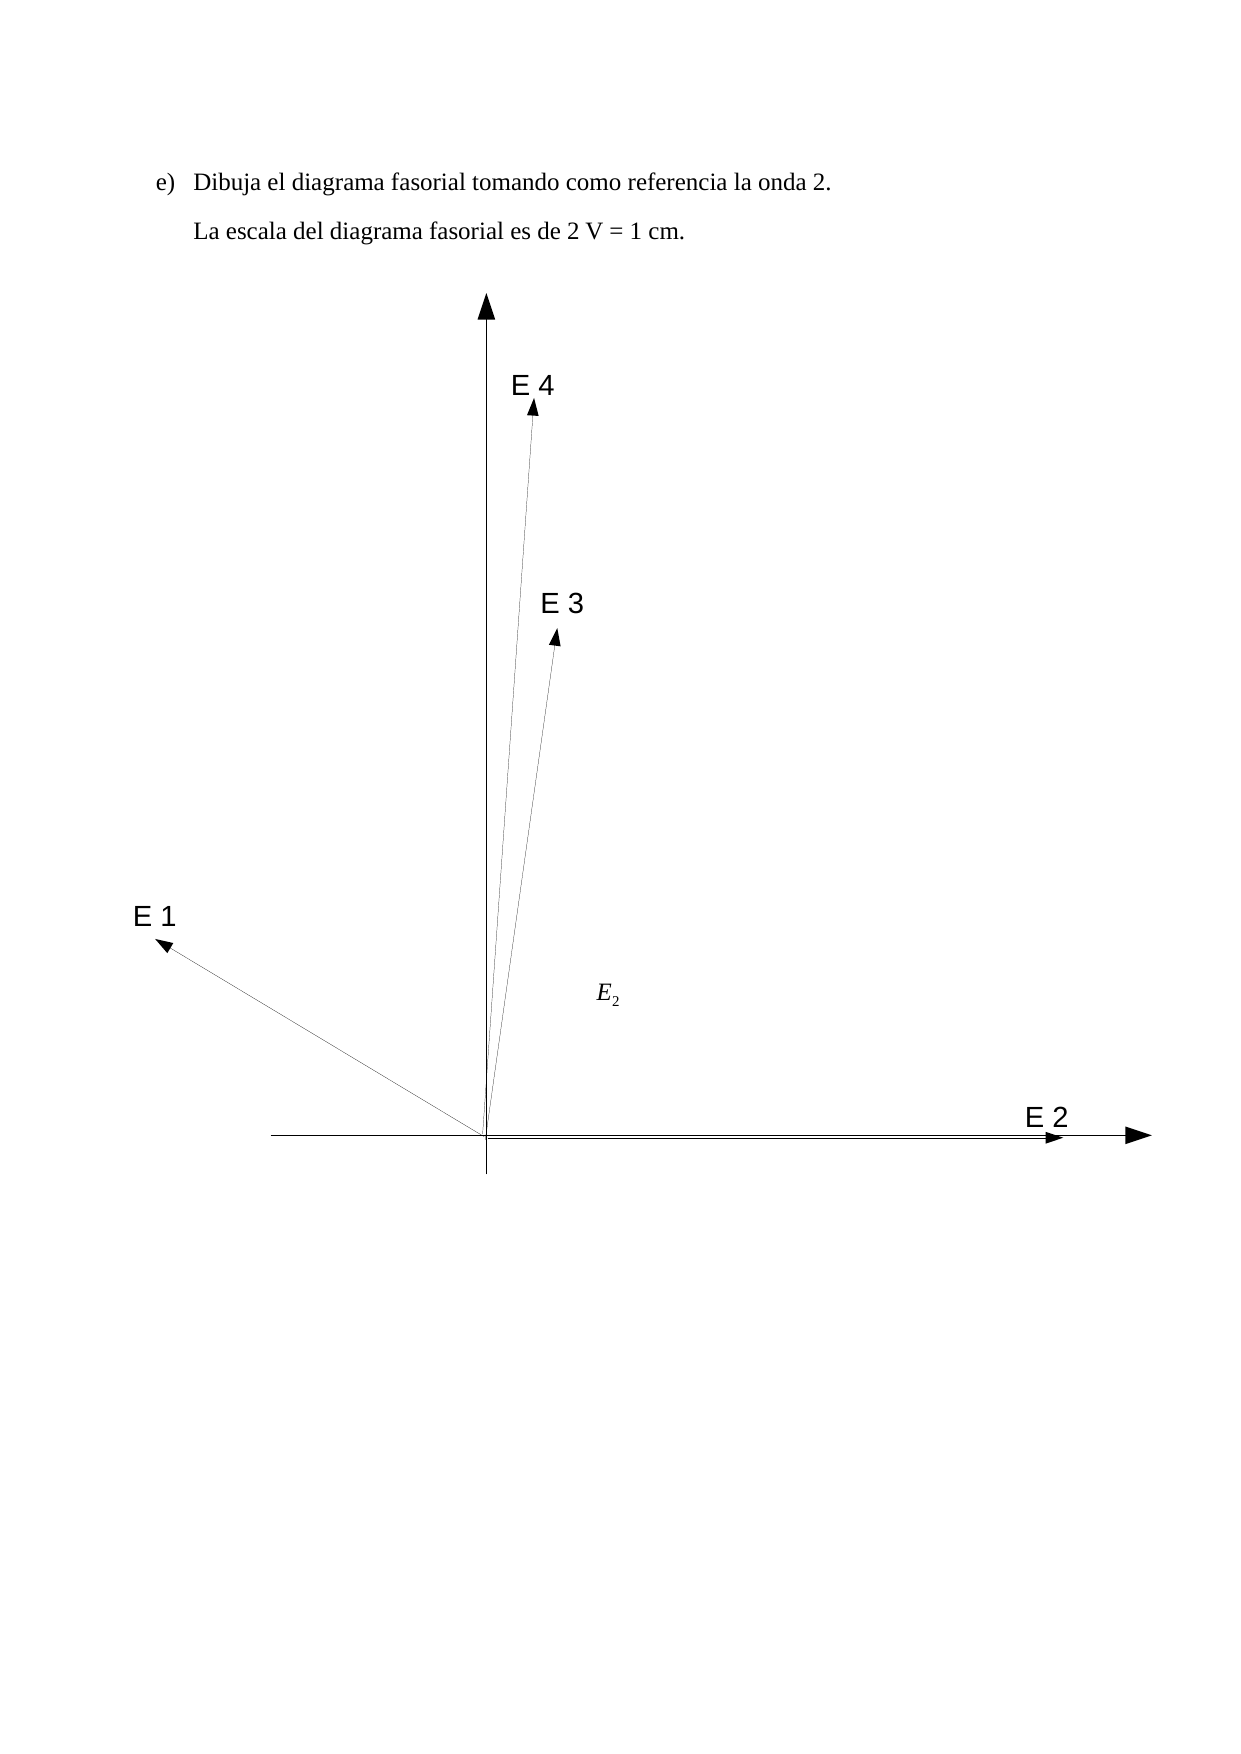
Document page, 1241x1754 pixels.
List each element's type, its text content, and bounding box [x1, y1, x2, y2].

list La escala del diagrama fasorial es de 2 V = 1 cm. [156, 216, 1122, 245]
list Dibuja el diagrama fasorial tomando como referencia la onda 2. [156, 167, 1122, 196]
